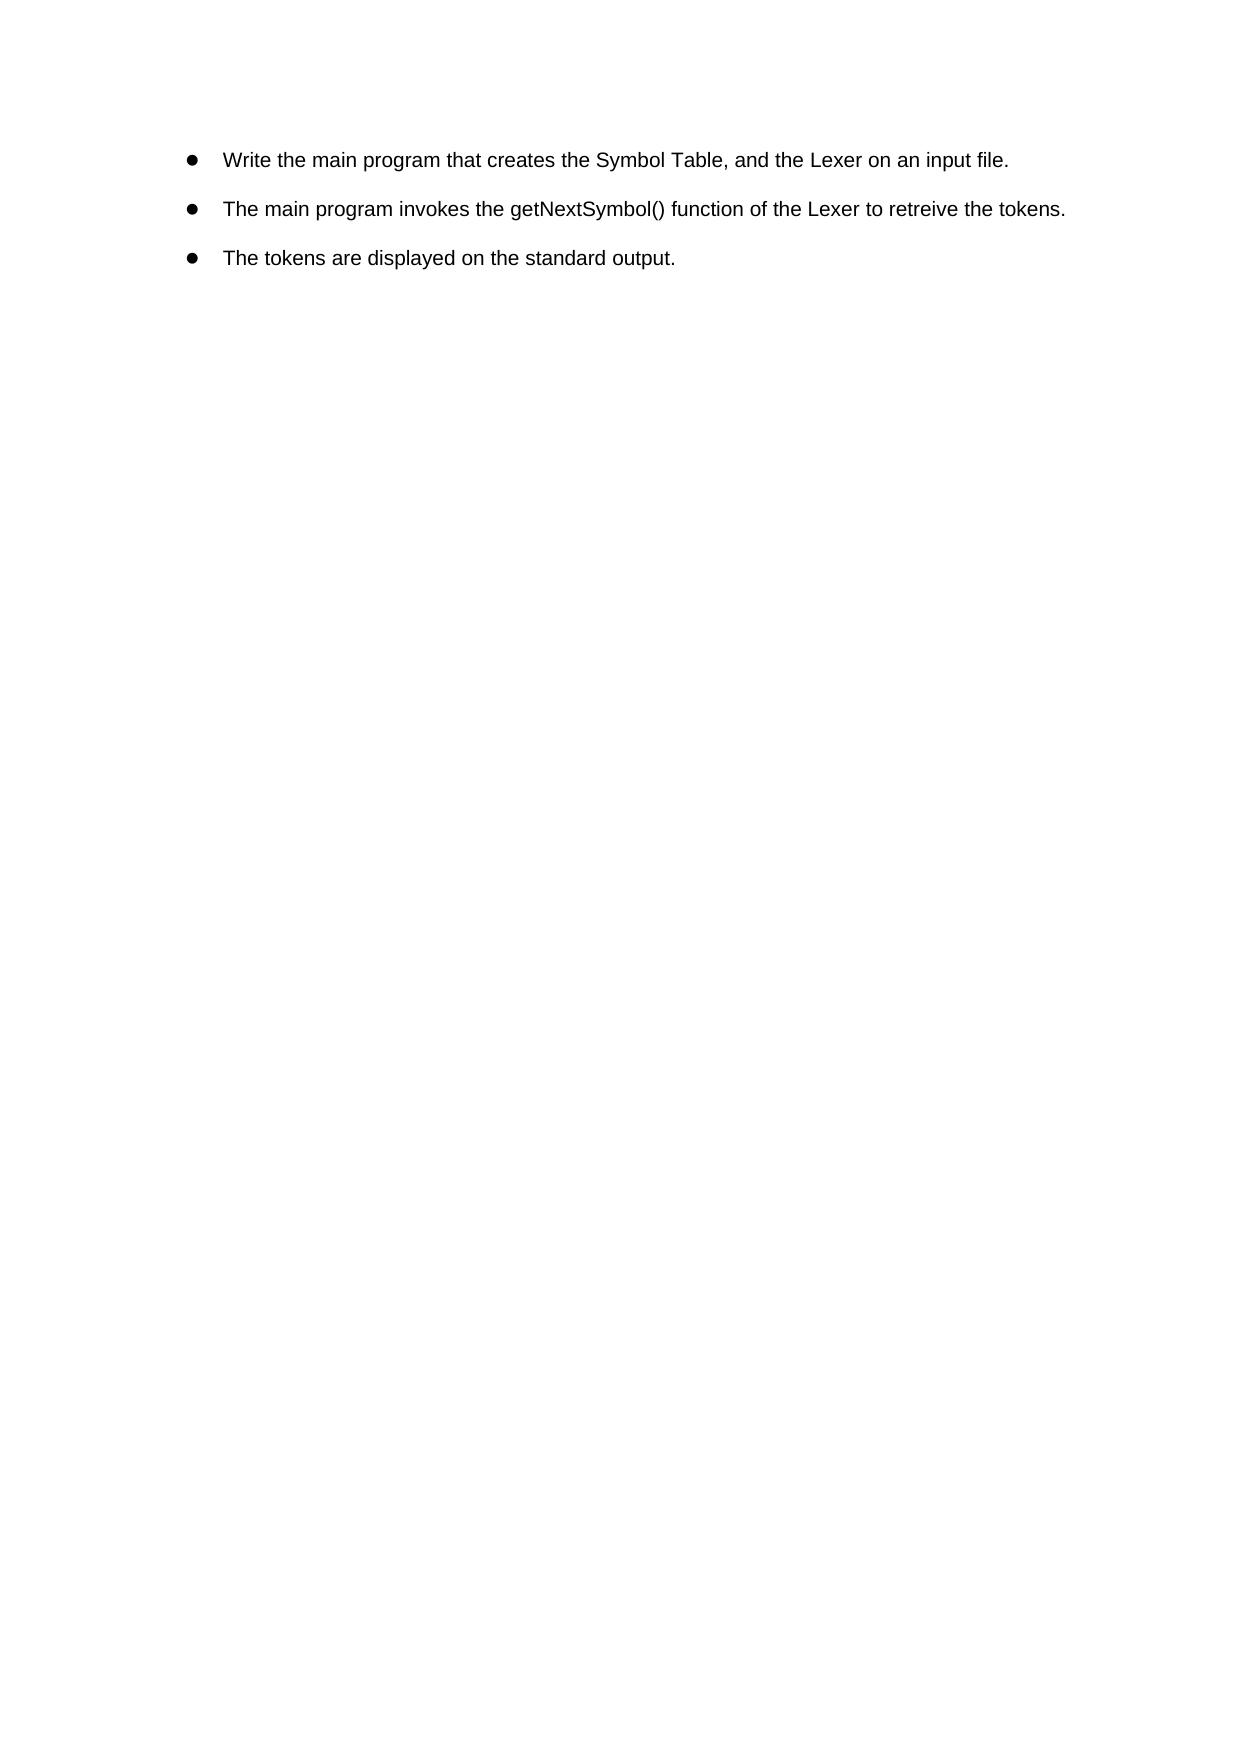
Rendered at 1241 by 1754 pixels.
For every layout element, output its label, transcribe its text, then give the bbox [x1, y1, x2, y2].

list The tokens are displayed on the standard output. [185, 246, 1093, 269]
list Write the main program that creates the Symbol Table, and the Lexer on an input file. [185, 148, 1093, 172]
list The main program invokes the getNextSymbol() function of the Lexer to retreive the tokens. [185, 197, 1093, 221]
